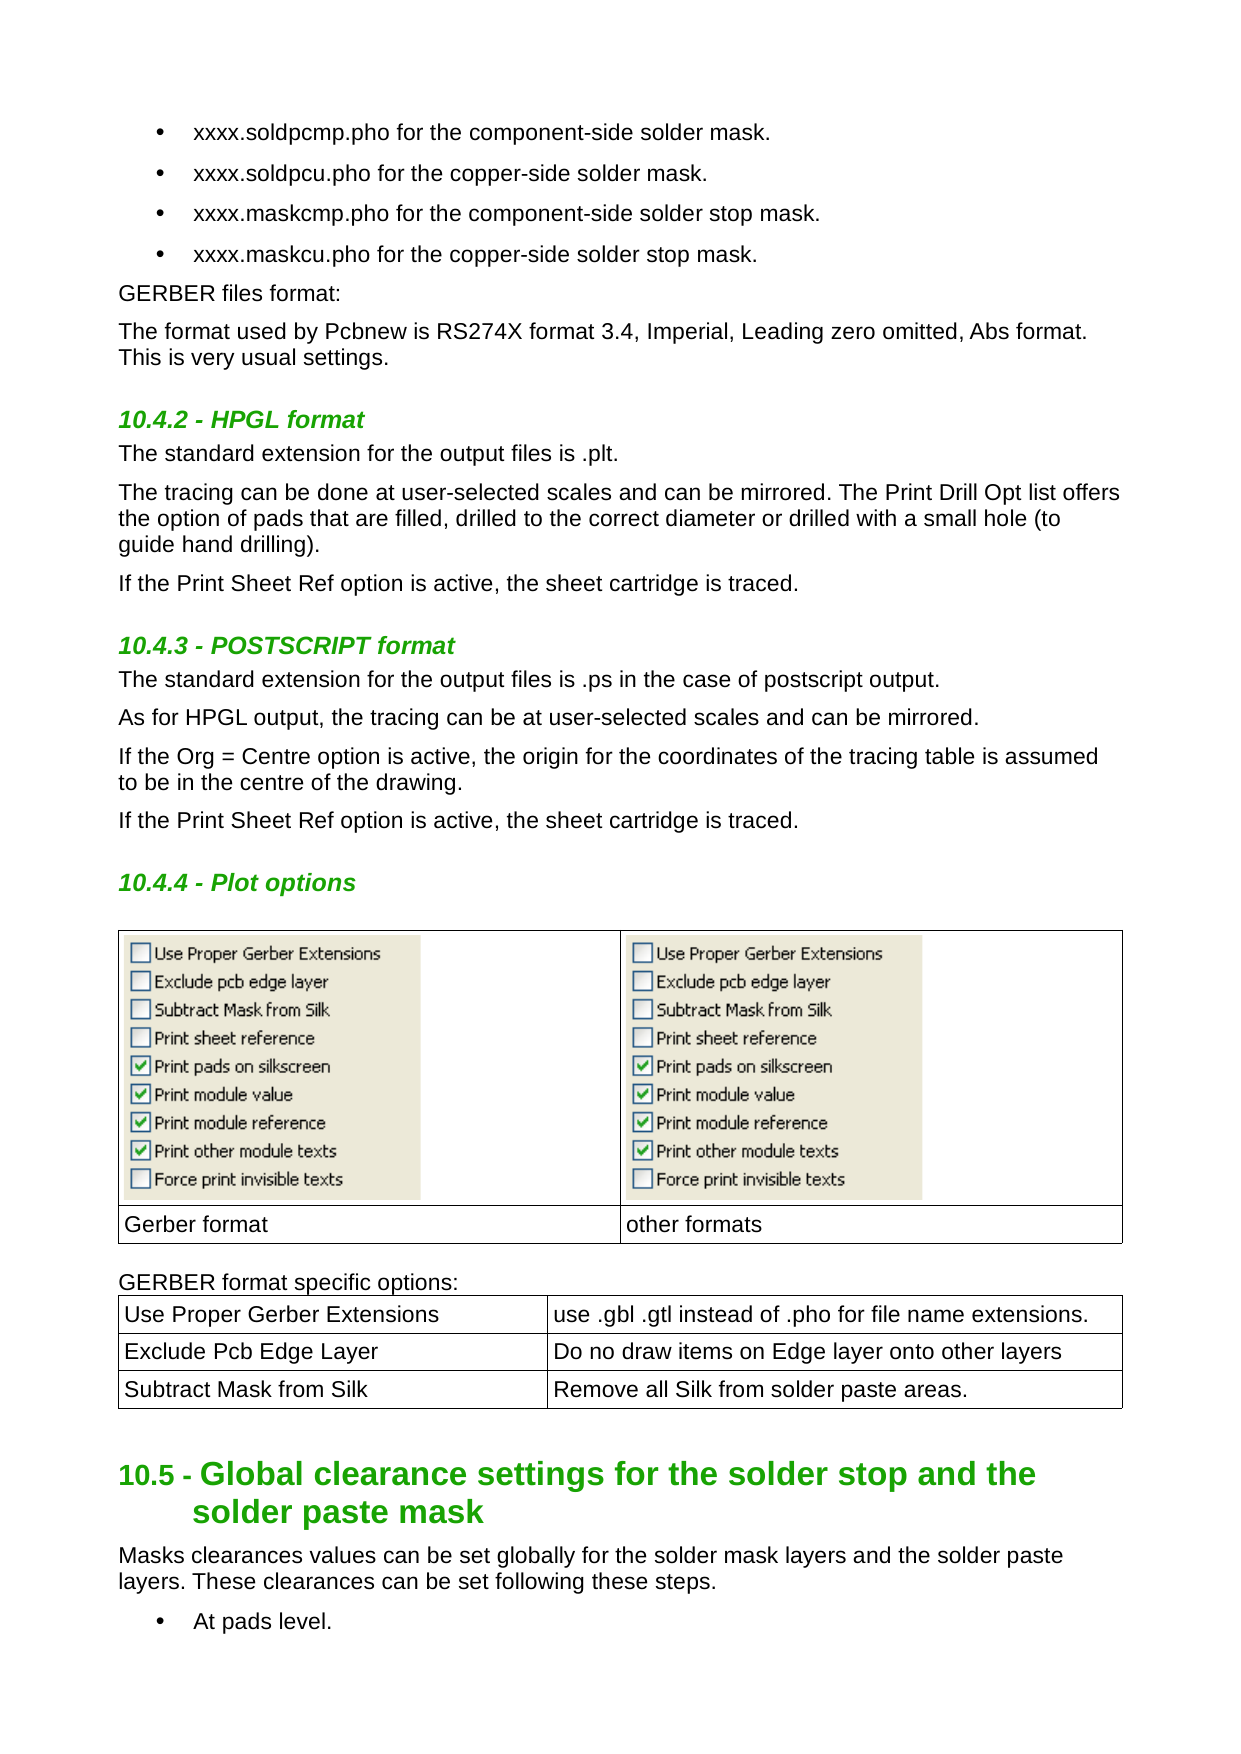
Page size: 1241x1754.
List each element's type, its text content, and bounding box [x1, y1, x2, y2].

list xxxx.soldpcmp.pho for the component-side solder mask. [156, 118, 1122, 146]
picture [123, 935, 421, 1200]
text The standard extension for the output files is .plt. [118, 441, 1122, 467]
table_cell Subtract Mask from Silk [119, 1371, 547, 1408]
list xxxx.maskcmp.pho for the component-side solder stop mask. [156, 199, 1122, 227]
subtitle Plot options [118, 869, 1122, 897]
table_header use .gbl .gtl instead of .pho for file name extensions. [548, 1296, 1122, 1333]
table_header Use Proper Gerber Extensions [119, 1296, 547, 1333]
text If the Org = Centre option is active, the origin for the coordinates of the tracing table is assumed to be in the centre of the drawing. [118, 743, 1122, 795]
text GERBER files format: [118, 280, 1122, 306]
text The tracing can be done at user-selected scales and can be mirrored. The Print Drill Opt list offers the option of pads that are filled, drilled to the correct diameter or drilled with a small hole (to guide hand drilling). [118, 479, 1122, 557]
subtitle Global clearance settings for the solder stop and the solder paste mask [118, 1455, 1122, 1530]
text If the Print Sheet Ref option is active, the sheet cartridge is traced. [118, 570, 1122, 596]
text As for HPGL output, the tracing can be at user-selected scales and can be mirrored. [118, 704, 1122, 731]
list xxxx.maskcu.pho for the copper-side solder stop mask. [156, 240, 1122, 268]
table_cell other formats [621, 1206, 1122, 1243]
table_cell Gerber format [119, 1206, 620, 1243]
text The format used by Pcbnew is RS274X format 3.4, Imperial, Leading zero omitted, Abs format. This is very usual settings. [118, 319, 1122, 371]
text The standard extension for the output files is .ps in the case of postscript output. [118, 666, 1122, 692]
list At pads level. [156, 1607, 1122, 1635]
table_header [119, 931, 620, 1205]
table_cell Exclude Pcb Edge Layer [119, 1334, 547, 1370]
table_header [621, 931, 1122, 1205]
subtitle POSTSCRIPT format [118, 632, 1122, 659]
subtitle HPGL format [118, 406, 1122, 434]
picture [625, 935, 923, 1200]
table_cell Do no draw items on Edge layer onto other layers [548, 1334, 1122, 1370]
text Masks clearances values can be set globally for the solder mask layers and the solder paste layers. These clearances can be set following these steps. [118, 1542, 1122, 1594]
table_cell Remove all Silk from solder paste areas. [548, 1371, 1122, 1408]
text GERBER format specific options: [118, 1269, 1122, 1295]
list xxxx.soldpcu.pho for the copper-side solder mask. [156, 159, 1122, 187]
text If the Print Sheet Ref option is active, the sheet cartridge is traced. [118, 808, 1122, 834]
